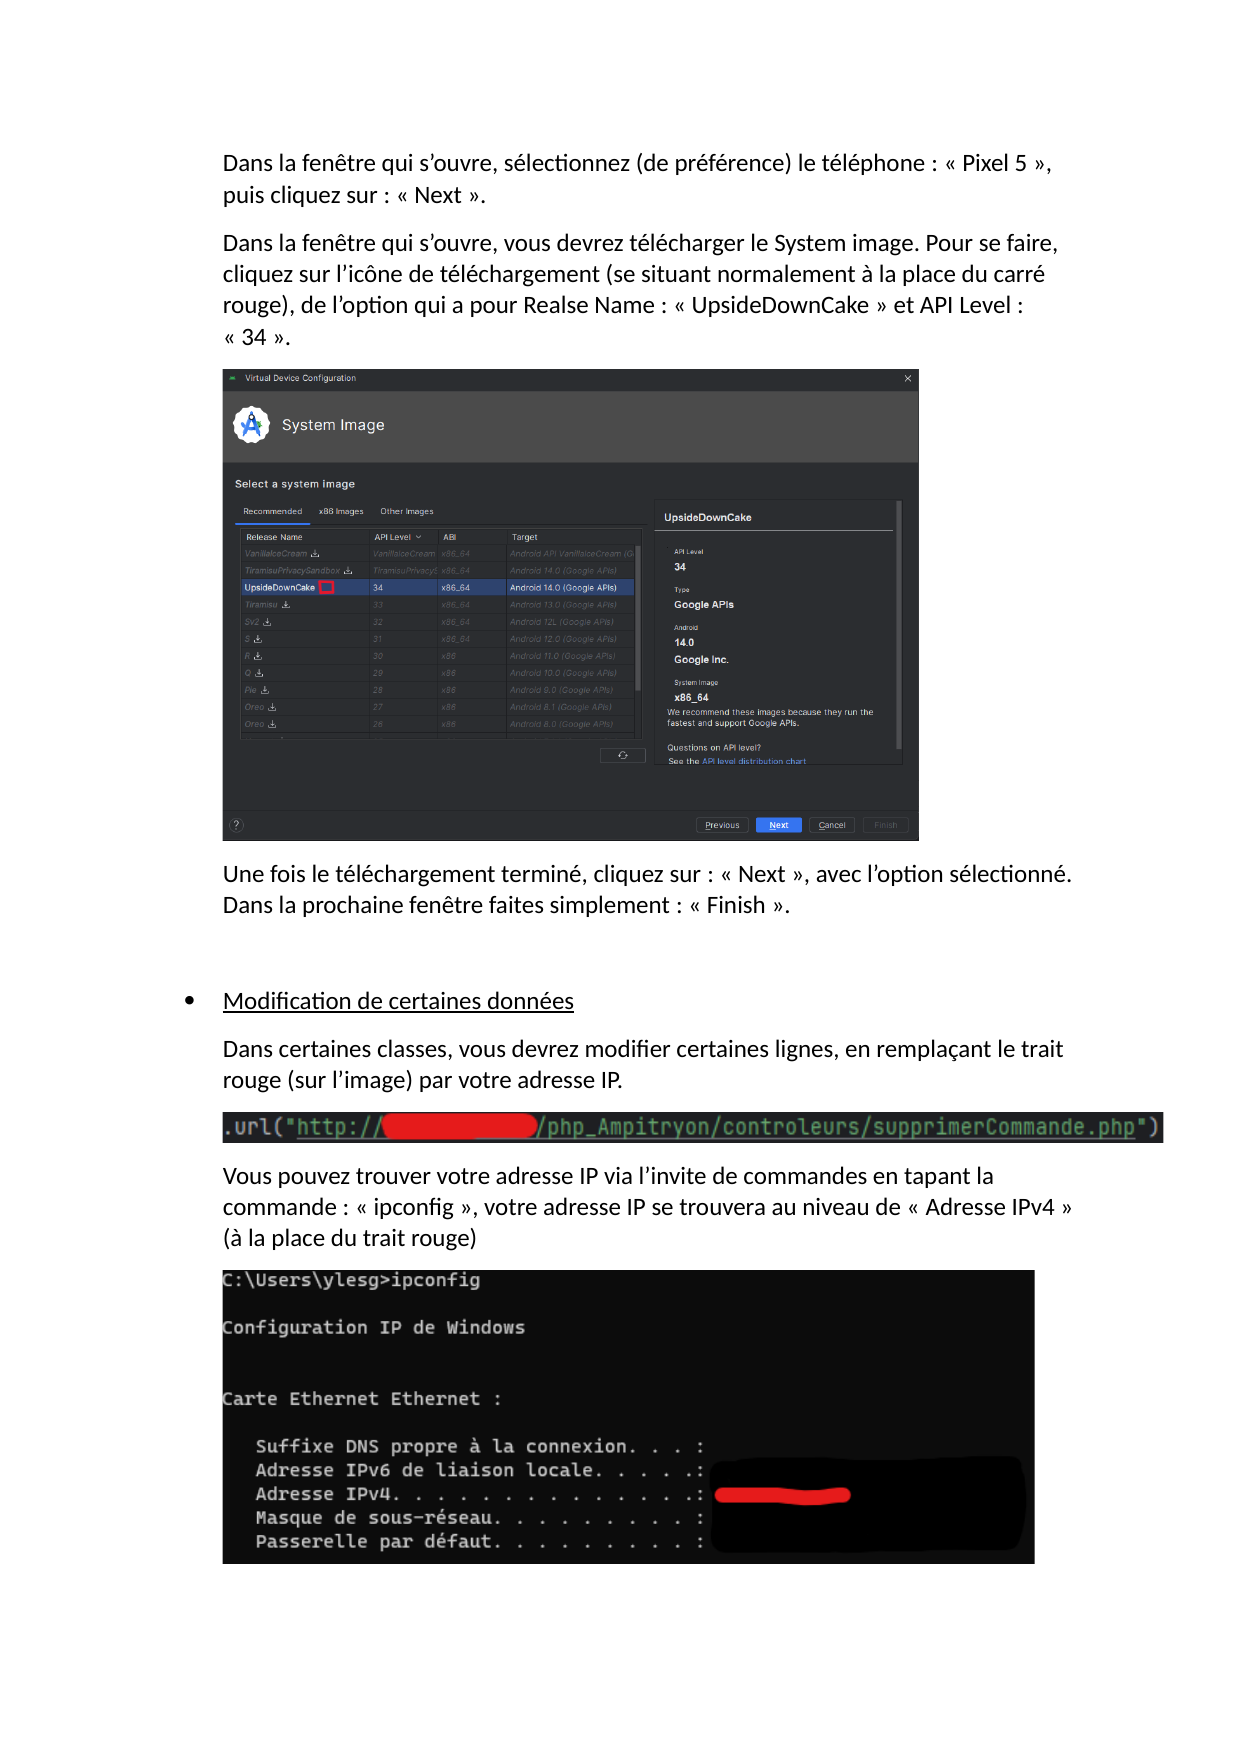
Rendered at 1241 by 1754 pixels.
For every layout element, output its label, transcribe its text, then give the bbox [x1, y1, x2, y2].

list Vous pouvez trouver votre adresse IP via l’invite de commandes en tapant la commande : « ipconfig », votre adresse IP se trouvera au niveau de « Adresse IPv4 » (à la place du trait rouge) [223, 1160, 1093, 1253]
list Dans la fenêtre qui s’ouvre, sélectionnez (de préférence) le téléphone : « Pixel 5 », puis cliquez sur : « Next ». [223, 148, 1093, 209]
list Dans certaines classes, vous devrez modifier certaines lignes, en remplaçant le trait rouge (sur l’image) par votre adresse IP. [223, 1033, 1093, 1095]
list Dans la fenêtre qui s’ouvre, vous devrez télécharger le System image. Pour se faire, cliquez sur l’icône de téléchargement (se situant normalement à la place du carré rouge), de l’option qui a pour Realse Name : « UpsideDownCake » et API Level : « 34 ». [223, 227, 1093, 352]
list Modification de certaines données [185, 985, 1093, 1016]
list Une fois le téléchargement terminé, cliquez sur : « Next », avec l’option sélectionné. Dans la prochaine fenêtre faites simplement : « Finish ». [223, 858, 1093, 920]
